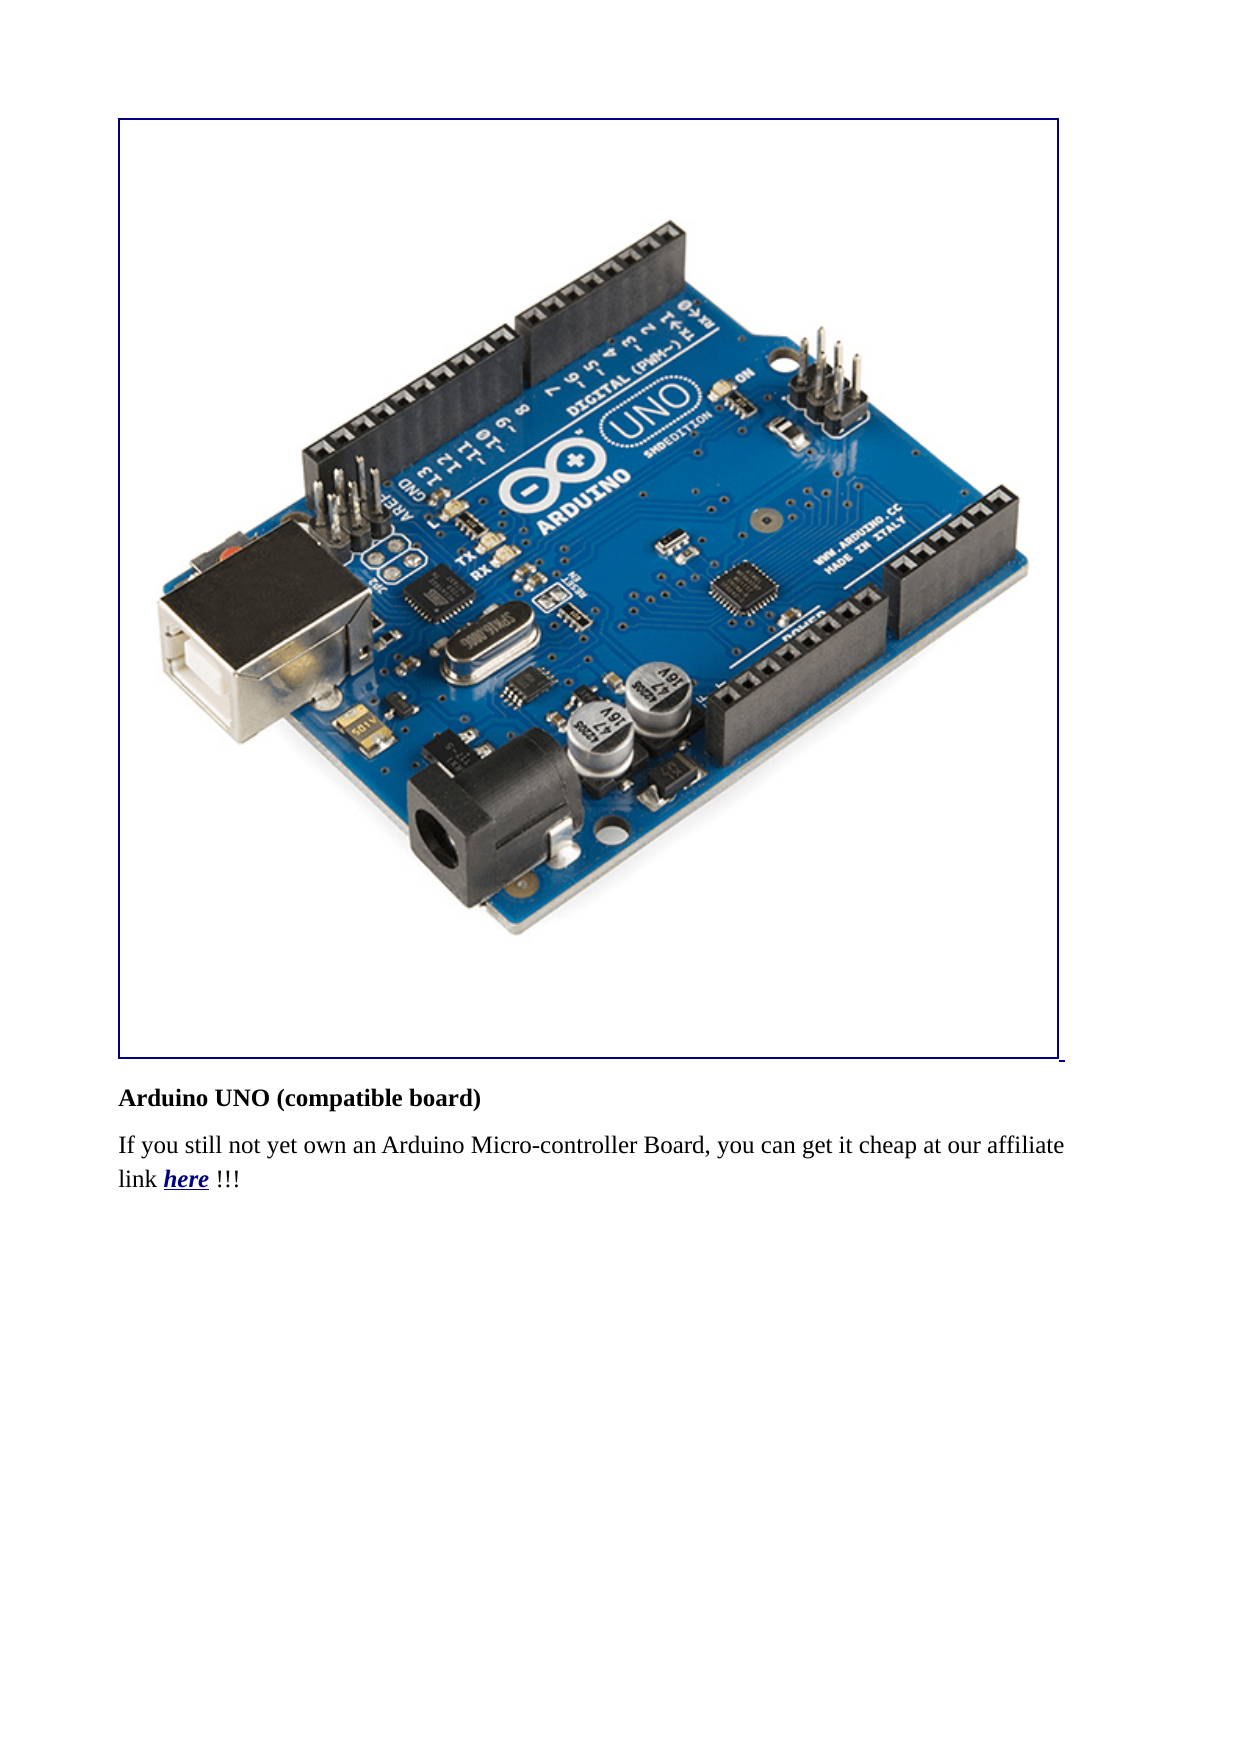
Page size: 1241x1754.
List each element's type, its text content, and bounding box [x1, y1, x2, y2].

text Arduino UNO (compatible board) [118, 1083, 1122, 1112]
picture [120, 120, 1057, 1057]
text If you still not yet own an Arduino Micro-controller Board, you can get it cheap at our affiliate link here !!! [118, 1131, 1122, 1192]
